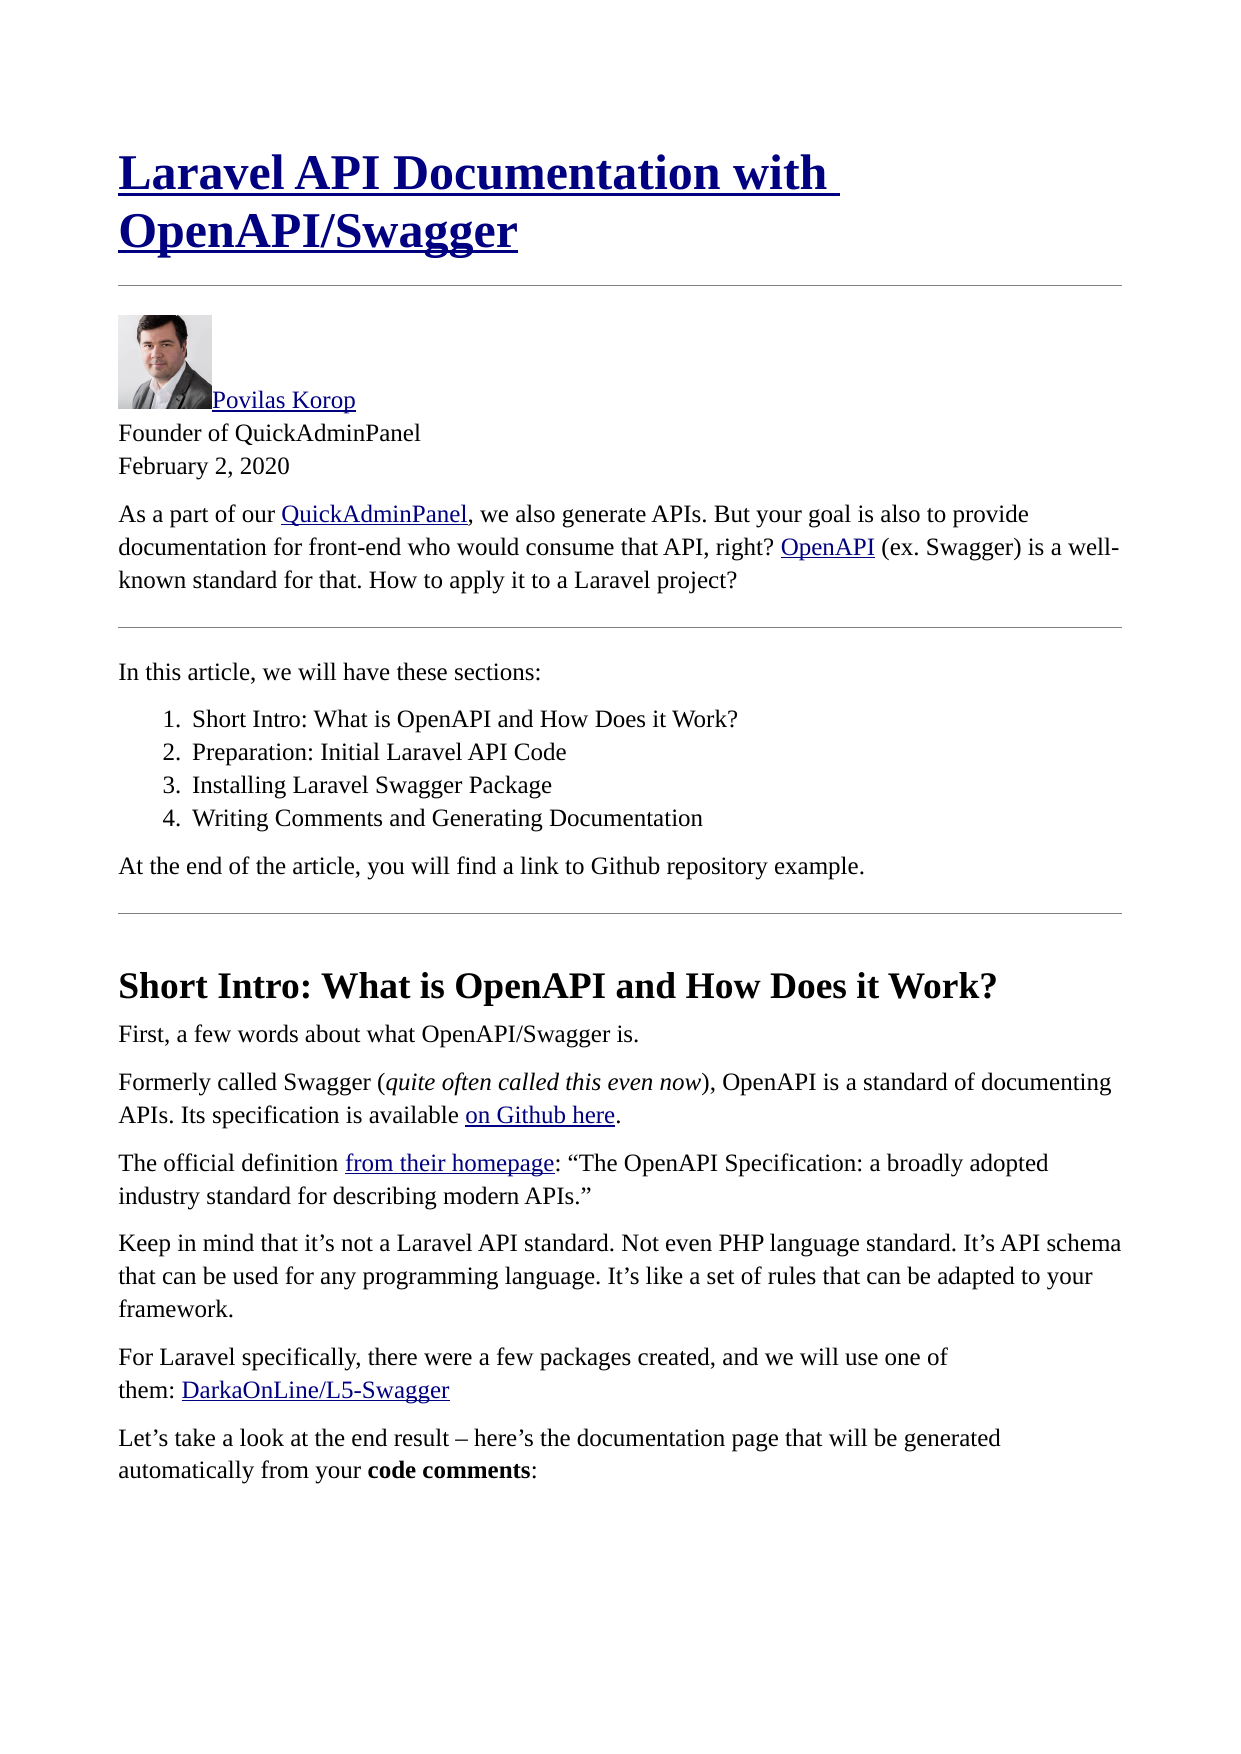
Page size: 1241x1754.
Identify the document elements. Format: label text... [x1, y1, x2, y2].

text As a part of our QuickAdminPanel, we also generate APIs. But your goal is also to provide documentation for front-end who would consume that API, right? OpenAPI (ex. Swagger) is a well-known standard for that. How to apply it to a Laravel project? [118, 499, 1122, 594]
text Formerly called Swagger (quite often called this even now), OpenAPI is a standard of documenting APIs. Its specification is available on Github here. [118, 1067, 1122, 1129]
picture [118, 315, 212, 409]
text First, a few words about what OpenAPI/Swagger is. [118, 1019, 1122, 1048]
subtitle Short Intro: What is OpenAPI and How Does it Work? [118, 964, 1122, 1007]
text At the end of the article, you will find a link to Github repository example. [118, 851, 1122, 880]
text Keep in mind that it’s not a Laravel API standard. Not even PHP language standard. It’s API schema that can be used for any programming language. It’s like a set of rules that can be adapted to your framework. [118, 1228, 1122, 1323]
text In this article, we will have these sections: [118, 657, 1122, 686]
list Short Intro: What is OpenAPI and How Does it Work? [162, 704, 1122, 733]
text For Laravel specifically, there were a few packages created, and we will use one of them: DarkaOnLine/L5-Swagger [118, 1342, 1122, 1404]
text Let’s take a look at the end result – here’s the documentation page that will be generated automatically from your code comments: [118, 1423, 1122, 1484]
list Writing Comments and Generating Documentation [162, 803, 1122, 832]
text The official definition from their homepage: “The OpenAPI Specification: a broadly adopted industry standard for describing modern APIs.” [118, 1148, 1122, 1209]
text February 2, 2020 [118, 451, 1122, 480]
text Povilas Korop Founder of QuickAdminPanel [118, 315, 1122, 447]
list Installing Laravel Swagger Package [162, 771, 1122, 799]
subtitle Laravel API Documentation with OpenAPI/Swagger [118, 143, 1122, 258]
list Preparation: Initial Laravel API Code [162, 737, 1122, 766]
